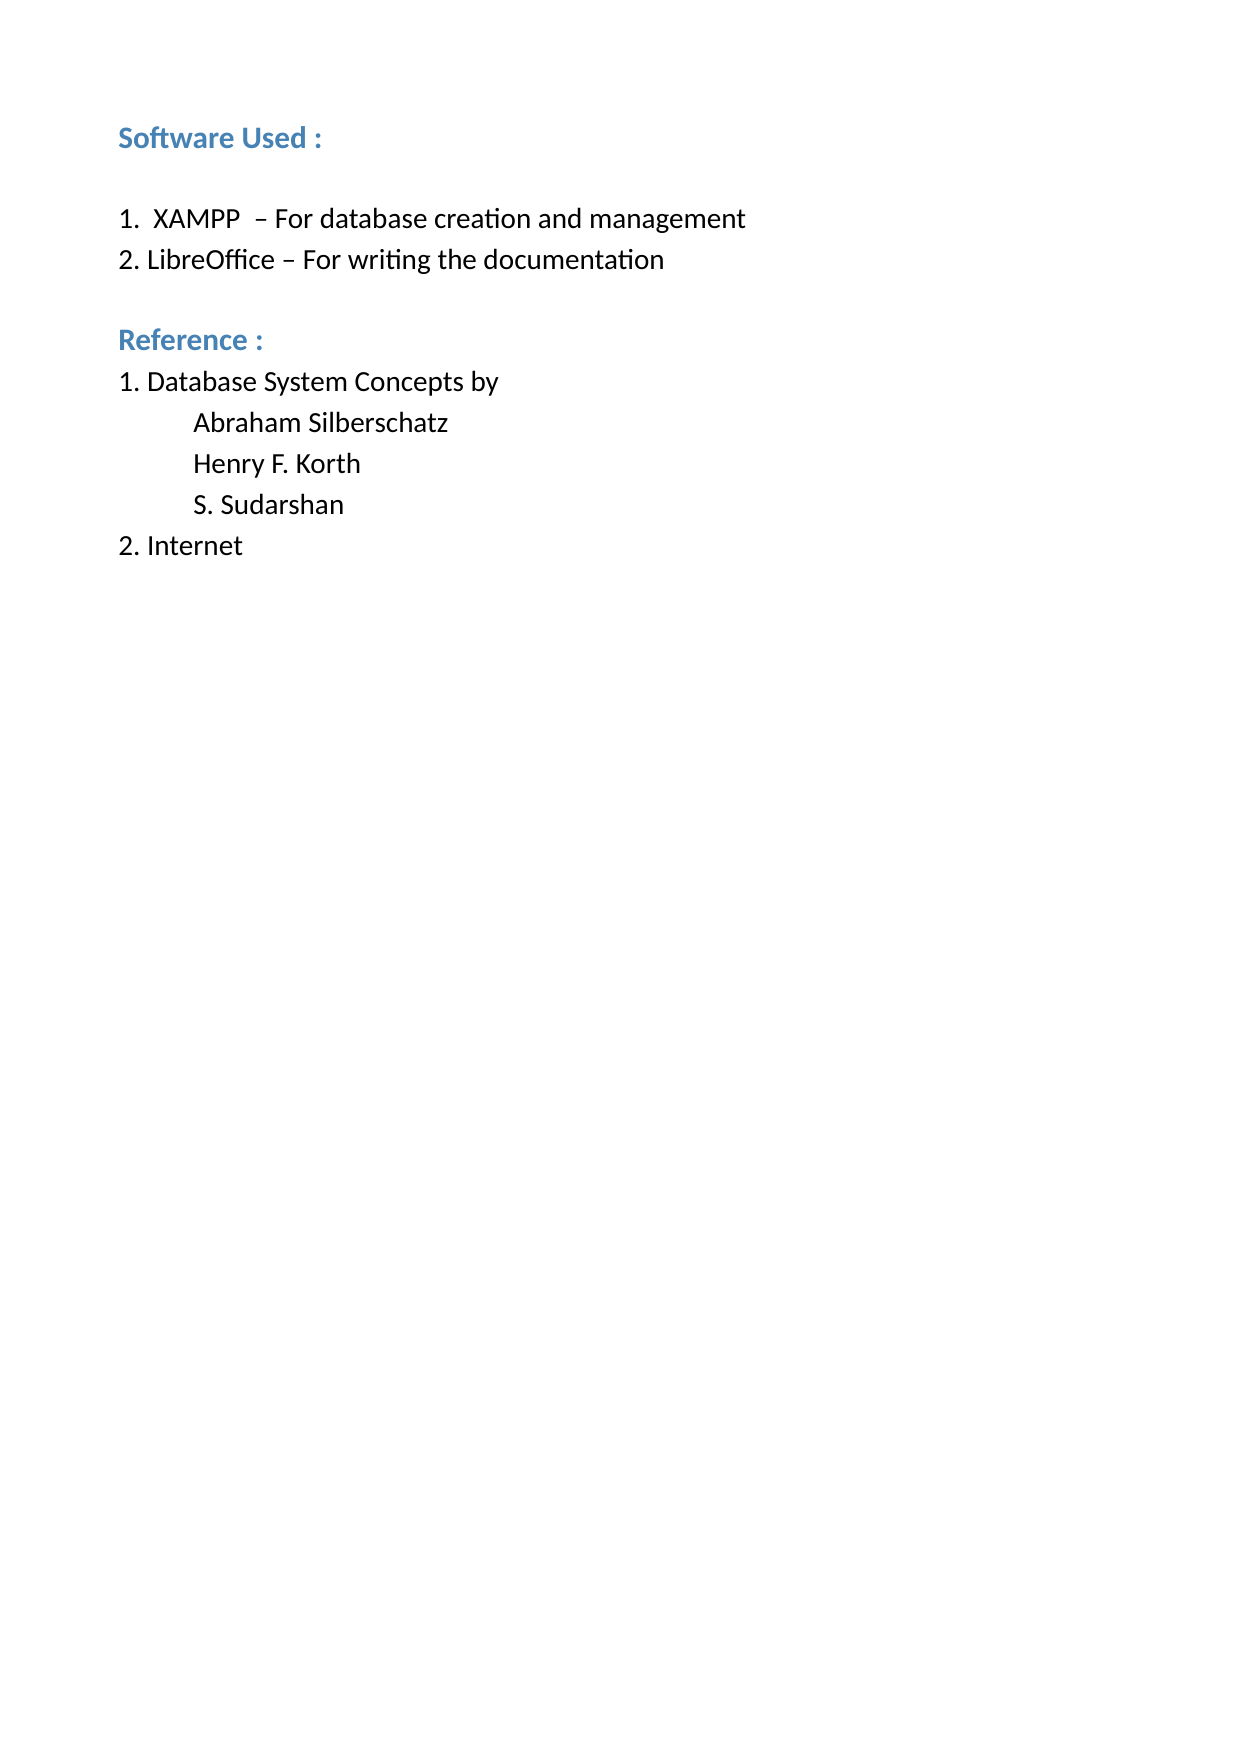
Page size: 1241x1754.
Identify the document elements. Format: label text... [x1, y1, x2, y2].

text Reference : [118, 319, 1122, 358]
text Software Used : [118, 118, 1122, 156]
text S. Sudarshan [118, 486, 1122, 522]
text 2. Internet [118, 527, 1122, 563]
text 2. LibreOffice – For writing the documentation [118, 241, 1122, 276]
text Henry F. Korth [118, 445, 1122, 481]
text 1. XAMPP – For database creation and management [118, 200, 1122, 235]
text Abraham Silberschatz [118, 404, 1122, 440]
text 1. Database System Concepts by [118, 363, 1122, 399]
